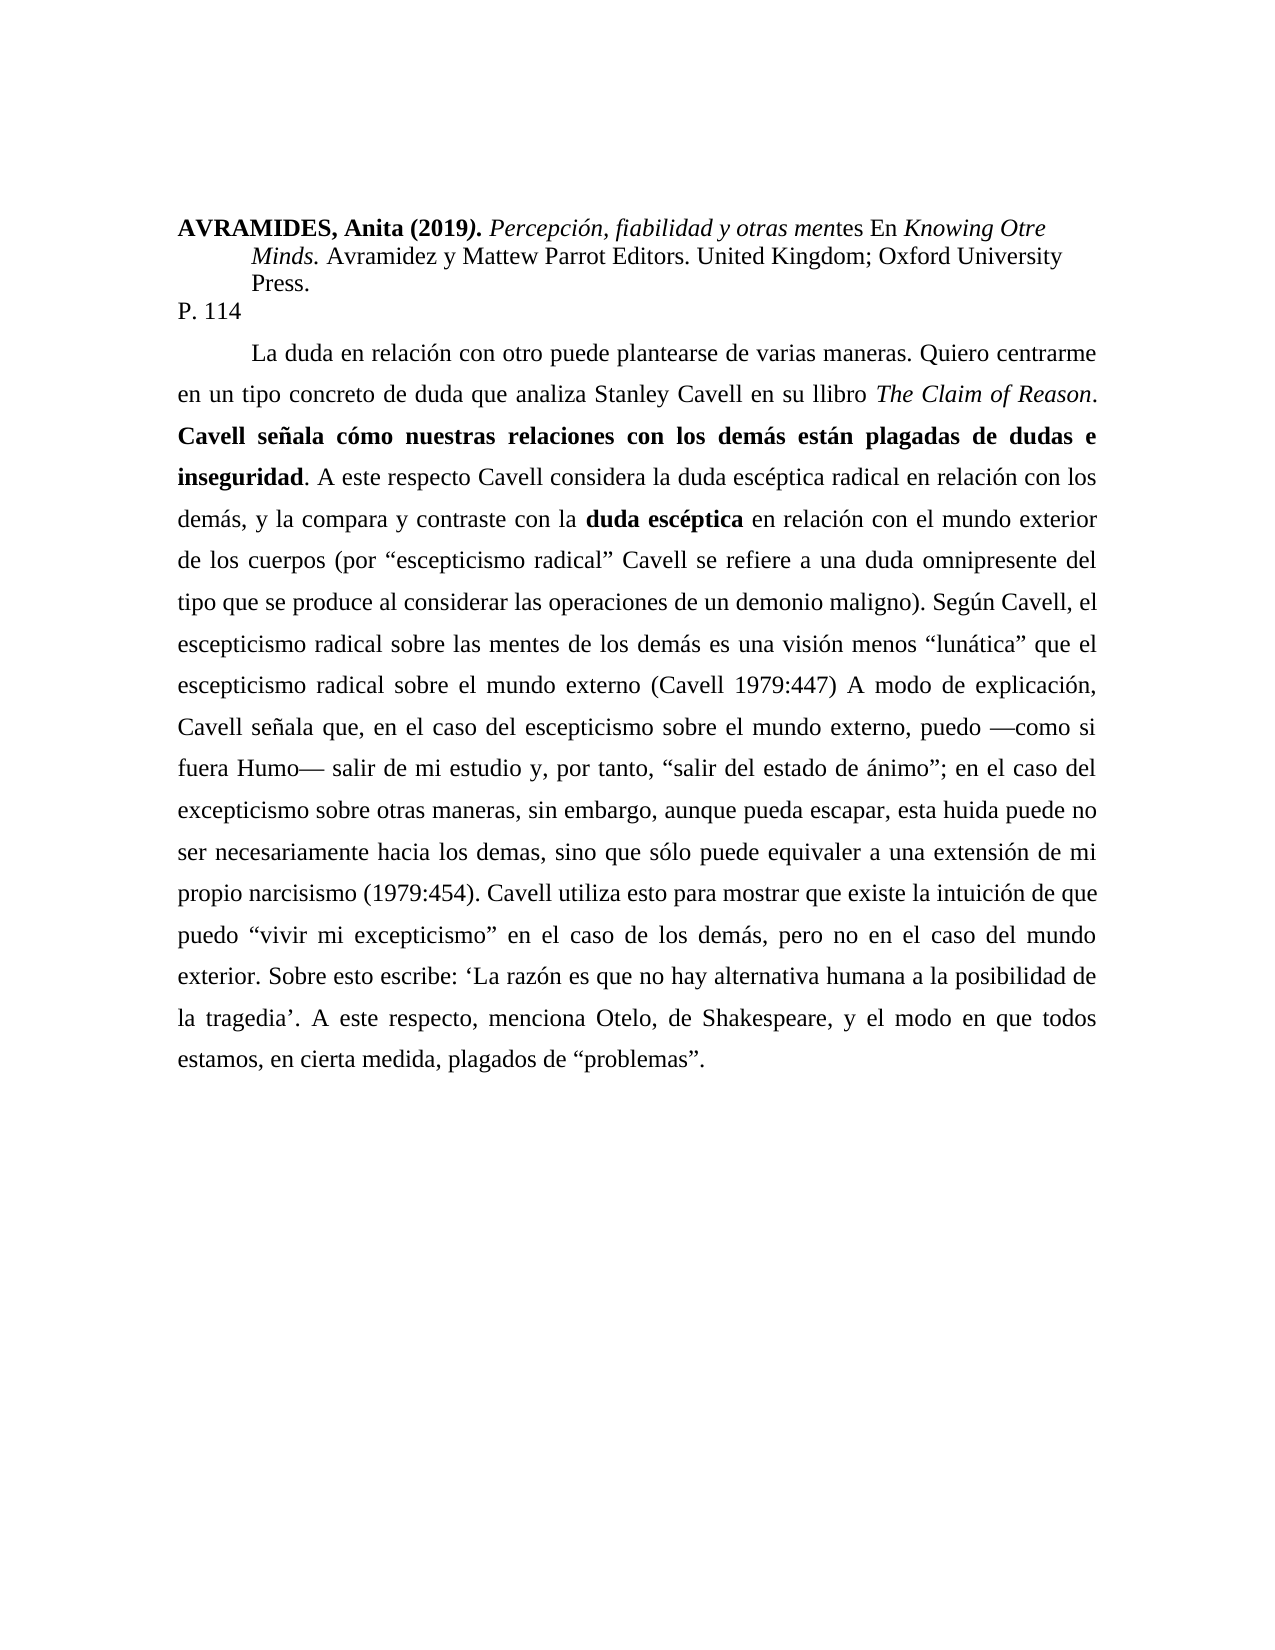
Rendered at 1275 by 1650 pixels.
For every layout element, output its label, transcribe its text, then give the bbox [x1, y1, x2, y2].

text P. 114 [177, 297, 1098, 325]
text La duda en relación con otro puede plantearse de varias maneras. Quiero centrarme en un tipo concreto de duda que analiza Stanley Cavell en su llibro The Claim of Reason. Cavell señala cómo nuestras relaciones con los demás están plagadas de dudas e inseguridad. A este respecto Cavell considera la duda escéptica radical en relación con los demás, y la compara y contraste con la duda escéptica en relación con el mundo exterior de los cuerpos (por “escepticismo radical” Cavell se refiere a una duda omnipresente del tipo que se produce al considerar las operaciones de un demonio maligno). Según Cavell, el escepticismo radical sobre las mentes de los demás es una visión menos “lunática” que el escepticismo radical sobre el mundo externo (Cavell 1979:447) A modo de explicación, Cavell señala que, en el caso del escepticismo sobre el mundo externo, puedo —como si fuera Humo— salir de mi estudio y, por tanto, “salir del estado de ánimo”; en el caso del excepticismo sobre otras maneras, sin embargo, aunque pueda escapar, esta huida puede no ser necesariamente hacia los demas, sino que sólo puede equivaler a una extensión de mi propio narcisismo (1979:454). Cavell utiliza esto para mostrar que existe la intuición de que puedo “vivir mi excepticismo” en el caso de los demás, pero no en el caso del mundo exterior. Sobre esto escribe: ‘La razón es que no hay alternativa humana a la posibilidad de la tragedia’. A este respecto, menciona Otelo, de Shakespeare, y el modo en que todos estamos, en cierta medida, plagados de “problemas”. [177, 339, 1098, 1073]
text AVRAMIDES, Anita (2019). Percepción, fiabilidad y otras mentes En Knowing Otre Minds. Avramidez y Mattew Parrot Editors. United Kingdom; Oxford University Press. [177, 214, 1098, 297]
